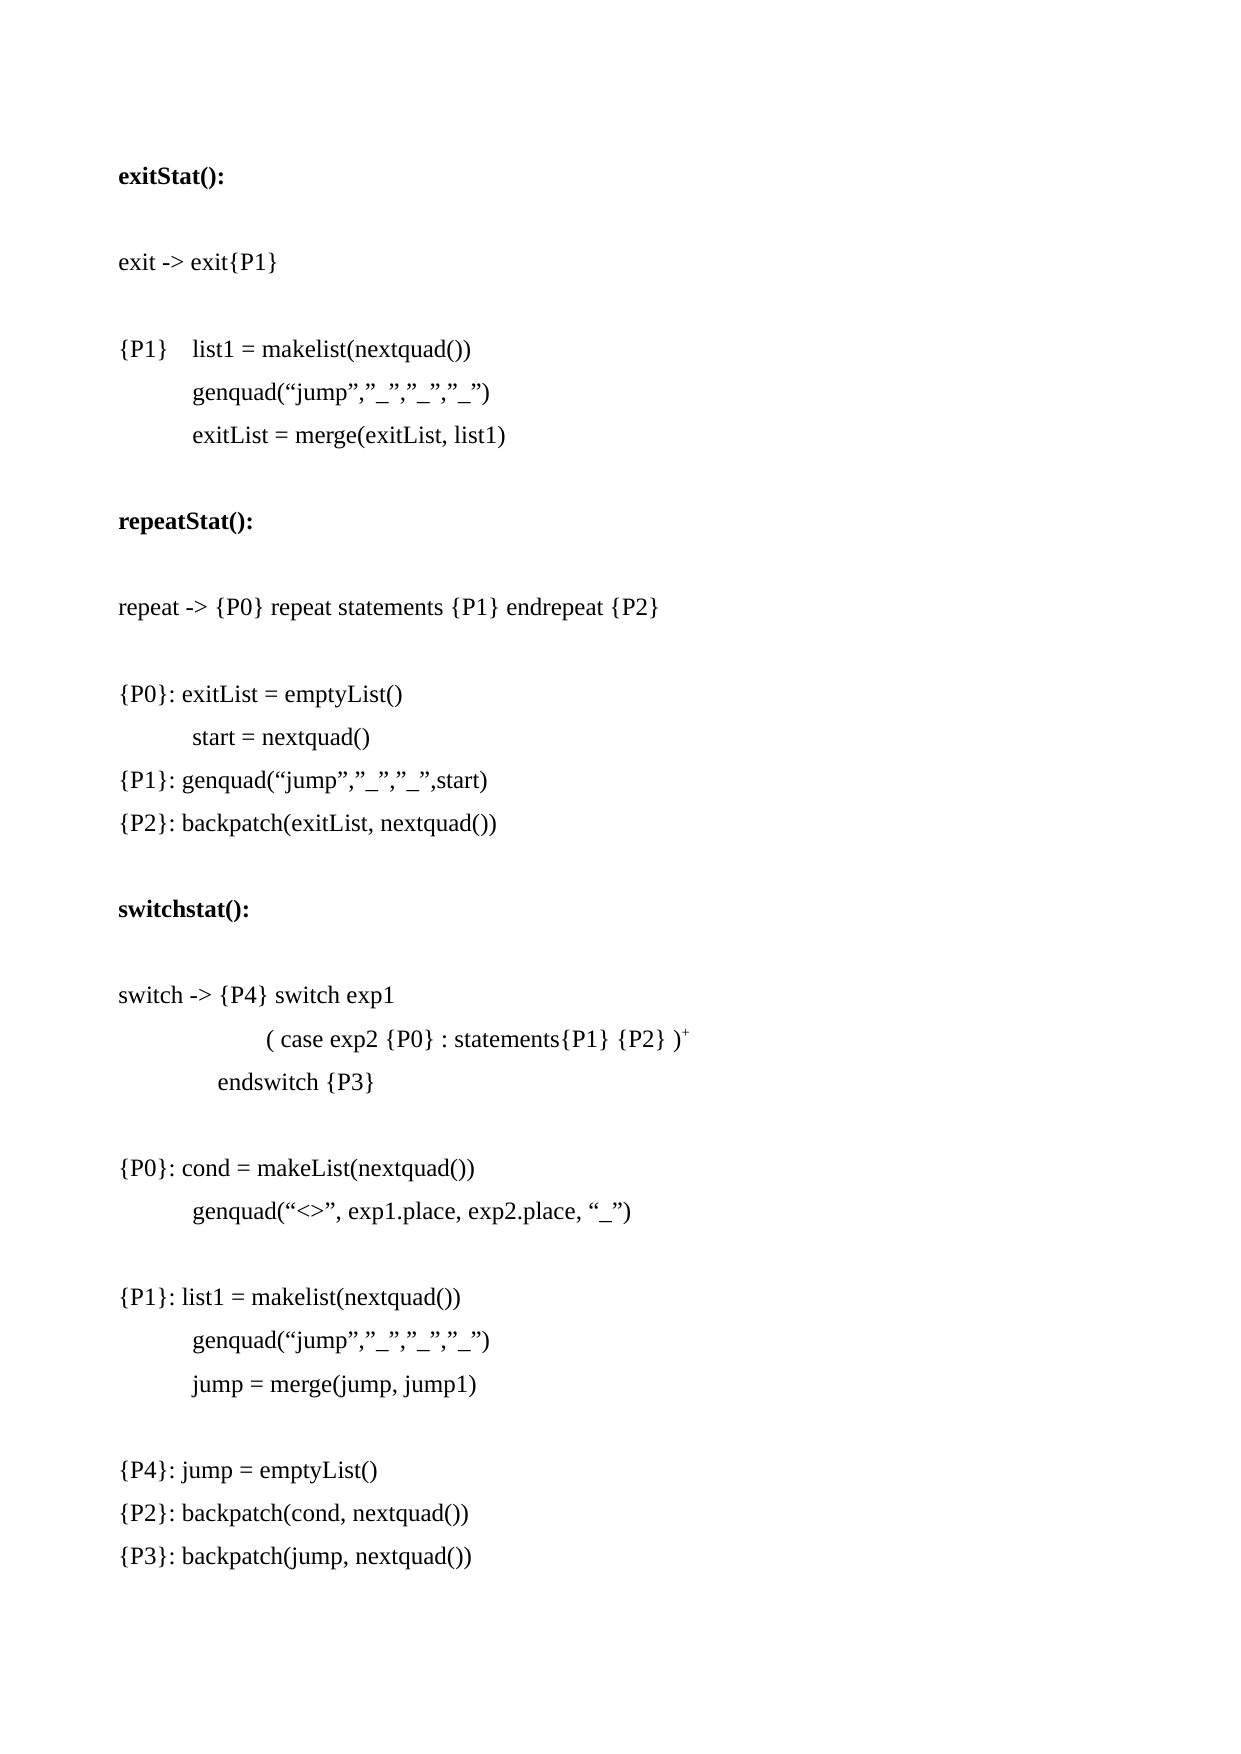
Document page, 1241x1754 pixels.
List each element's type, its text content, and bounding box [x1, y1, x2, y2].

text {P1} list1 = makelist(nextquad()) [118, 334, 1122, 362]
text exitStat(): [118, 161, 1122, 190]
text switch -> {P4} switch exp1 [118, 981, 1122, 1009]
text endswitch {P3} [118, 1067, 1122, 1096]
text {P0}: cond = makeList(nextquad()) [118, 1153, 1122, 1182]
text {P2}: backpatch(exitList, nextquad()) [118, 808, 1122, 837]
text repeat -> {P0} repeat statements {P1} endrepeat {P2} [118, 592, 1122, 621]
text exit -> exit{P1} [118, 247, 1122, 276]
text genquad(“jump”,”_”,”_”,”_”) [118, 1326, 1122, 1354]
text {P3}: backpatch(jump, nextquad()) [118, 1541, 1122, 1570]
text {P1}: list1 = makelist(nextquad()) [118, 1282, 1122, 1311]
text {P4}: jump = emptyList() [118, 1455, 1122, 1484]
text start = nextquad() [118, 722, 1122, 751]
text repeatStat(): [118, 506, 1122, 535]
text {P2}: backpatch(cond, nextquad()) [118, 1498, 1122, 1527]
text {P1}: genquad(“jump”,”_”,”_”,start) [118, 765, 1122, 794]
text genquad(“<>”, exp1.place, exp2.place, “_”) [118, 1196, 1122, 1225]
text genquad(“jump”,”_”,”_”,”_”) [118, 377, 1122, 406]
text ( case exp2 {P0} : statements{P1} {P2} )+ [118, 1024, 1122, 1052]
text switchstat(): [118, 894, 1122, 923]
text {P0}: exitList = emptyList() [118, 679, 1122, 707]
text jump = merge(jump, jump1) [118, 1369, 1122, 1397]
text exitList = merge(exitList, list1) [118, 420, 1122, 449]
